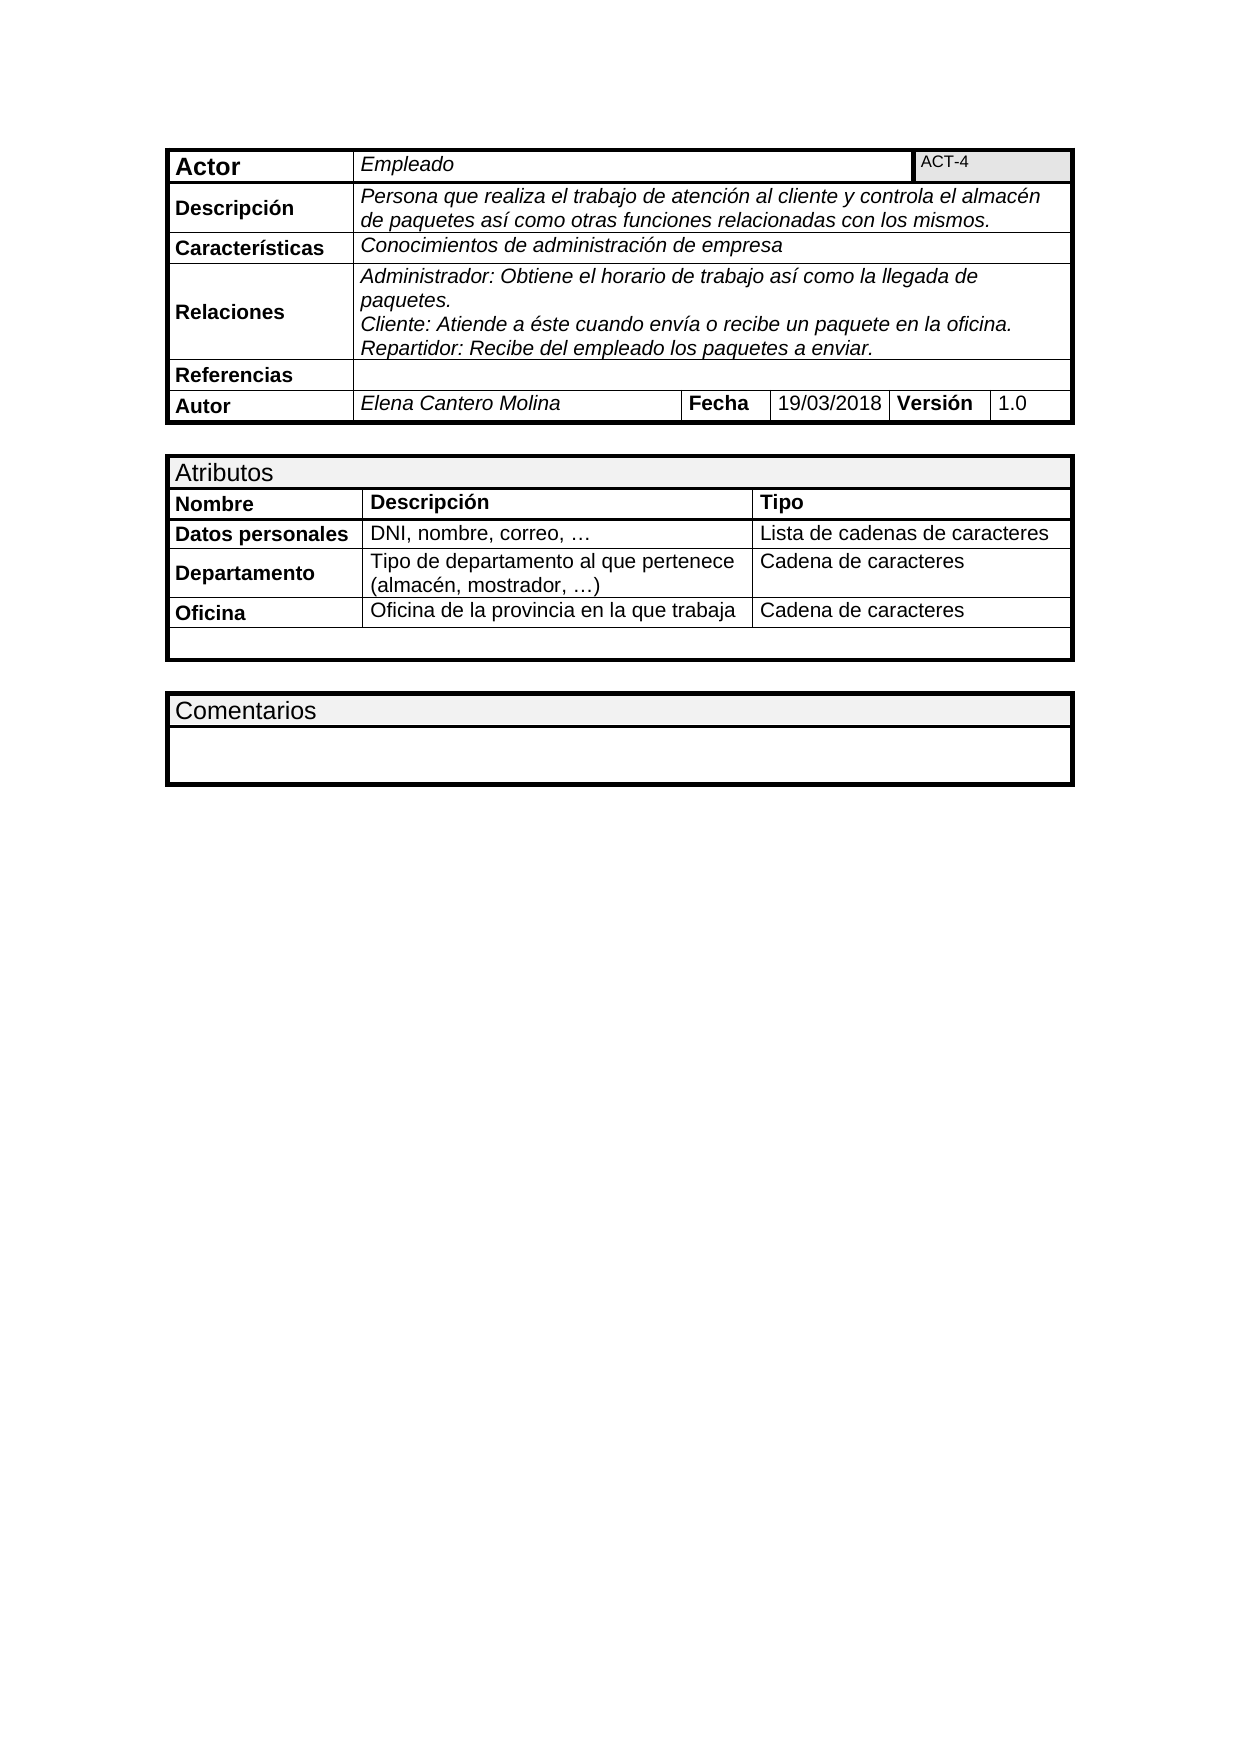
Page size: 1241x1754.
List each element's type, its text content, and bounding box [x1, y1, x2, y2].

table_cell Características [170, 233, 353, 262]
table_cell Oficina [170, 598, 362, 627]
table_cell Tipo de departamento al que pertenece (almacén, mostrador, …) [363, 549, 752, 597]
table_cell Departamento [170, 549, 362, 597]
table_cell [170, 728, 1070, 782]
table_cell Relaciones [170, 264, 353, 359]
table_cell Referencias [170, 360, 353, 390]
table_cell Lista de cadenas de caracteres [753, 521, 1070, 548]
table_cell Conocimientos de administración de empresa [354, 233, 1070, 262]
table_header Empleado [354, 152, 911, 181]
table_header ACT-4 [916, 152, 1070, 181]
table_cell Tipo [753, 490, 1070, 517]
table_cell Persona que realiza el trabajo de atención al cliente y controla el almacén de paquetes así como otras funciones relacionadas con los mismos. [354, 184, 1070, 232]
table_cell [354, 360, 1070, 390]
table_cell Descripción [363, 490, 752, 517]
table_cell 19/03/2018 [771, 391, 889, 420]
table_header Actor [170, 152, 353, 181]
table_cell [170, 628, 1070, 658]
table_cell Oficina de la provincia en la que trabaja [363, 598, 752, 627]
table_cell Fecha [682, 391, 770, 420]
table_cell Datos personales [170, 521, 362, 548]
table_header Comentarios [170, 696, 1070, 724]
table_cell Nombre [170, 490, 362, 517]
table_cell Autor [170, 391, 353, 420]
table_cell Versión [890, 391, 990, 420]
table_cell Cadena de caracteres [753, 598, 1070, 627]
table_cell 1.0 [991, 391, 1070, 420]
table_cell DNI, nombre, correo, … [363, 521, 752, 548]
table_cell Descripción [170, 184, 353, 232]
table_cell Administrador: Obtiene el horario de trabajo así como la llegada de paquetes. Cliente: Atiende a éste cuando envía o recibe un paquete en la oficina. Repartidor: Recibe del empleado los paquetes a enviar. [354, 264, 1070, 359]
table_header Atributos [170, 458, 1070, 487]
table_cell Cadena de caracteres [753, 549, 1070, 597]
table_cell Elena Cantero Molina [354, 391, 681, 420]
